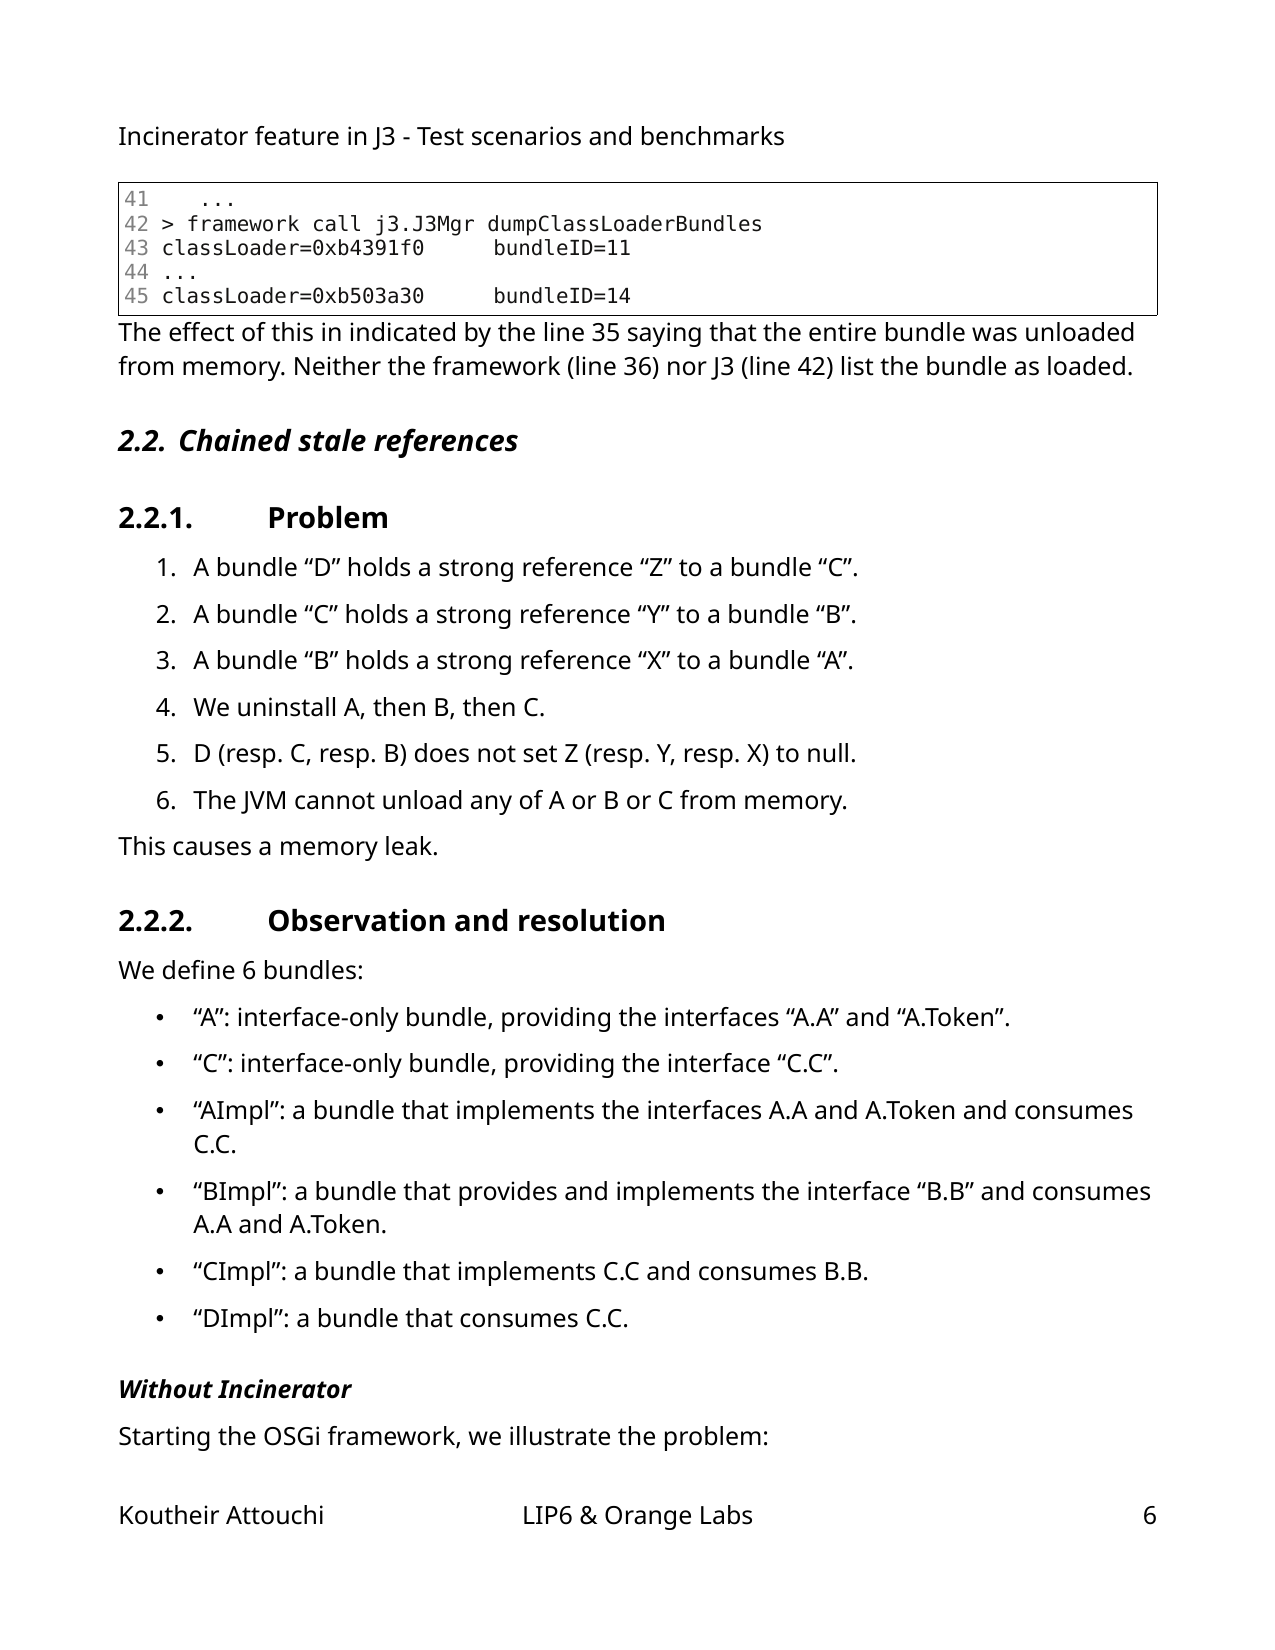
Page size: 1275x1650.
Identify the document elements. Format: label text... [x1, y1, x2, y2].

subtitle Problem [118, 497, 1157, 537]
table_header 41 ... 42 > framework call j3.J3Mgr dumpClassLoaderBundles 43 classLoader=0xb4391f0 bundleID=11 44 ... 45 classLoader=0xb503a30 bundleID=14 [119, 183, 1157, 314]
subtitle Chained stale references [118, 420, 1157, 460]
list D (resp. C, resp. B) does not set Z (resp. Y, resp. X) to null. [156, 736, 1157, 770]
list We uninstall A, then B, then C. [156, 689, 1157, 723]
list A bundle “D” holds a strong reference “Z” to a bundle “C”. [156, 550, 1157, 584]
text This causes a memory leak. [118, 829, 1157, 863]
list “C”: interface-only bundle, providing the interface “C.C”. [156, 1046, 1157, 1080]
list “A”: interface-only bundle, providing the interfaces “A.A” and “A.Token”. [156, 999, 1157, 1033]
list The JVM cannot unload any of A or B or C from memory. [156, 782, 1157, 817]
list “DImpl”: a bundle that consumes C.C. [156, 1300, 1157, 1334]
text Starting the OSGi framework, we illustrate the problem: [118, 1418, 1157, 1452]
list “BImpl”: a bundle that provides and implements the interface “B.B” and consumes A.A and A.Token. [156, 1173, 1157, 1241]
list “CImpl”: a bundle that implements C.C and consumes B.B. [156, 1254, 1157, 1288]
subtitle Observation and resolution [118, 901, 1157, 940]
subtitle Without Incinerator [118, 1372, 1157, 1406]
list A bundle “B” holds a strong reference “X” to a bundle “A”. [156, 643, 1157, 677]
text The effect of this in indicated by the line 35 saying that the entire bundle was unloaded from memory. Neither the framework (line 36) nor J3 (line 42) list the bundle as loaded. [118, 316, 1157, 383]
list “AImpl”: a bundle that implements the interfaces A.A and A.Token and consumes C.C. [156, 1092, 1157, 1161]
list A bundle “C” holds a strong reference “Y” to a bundle “B”. [156, 596, 1157, 630]
text We define 6 bundles: [118, 953, 1157, 987]
